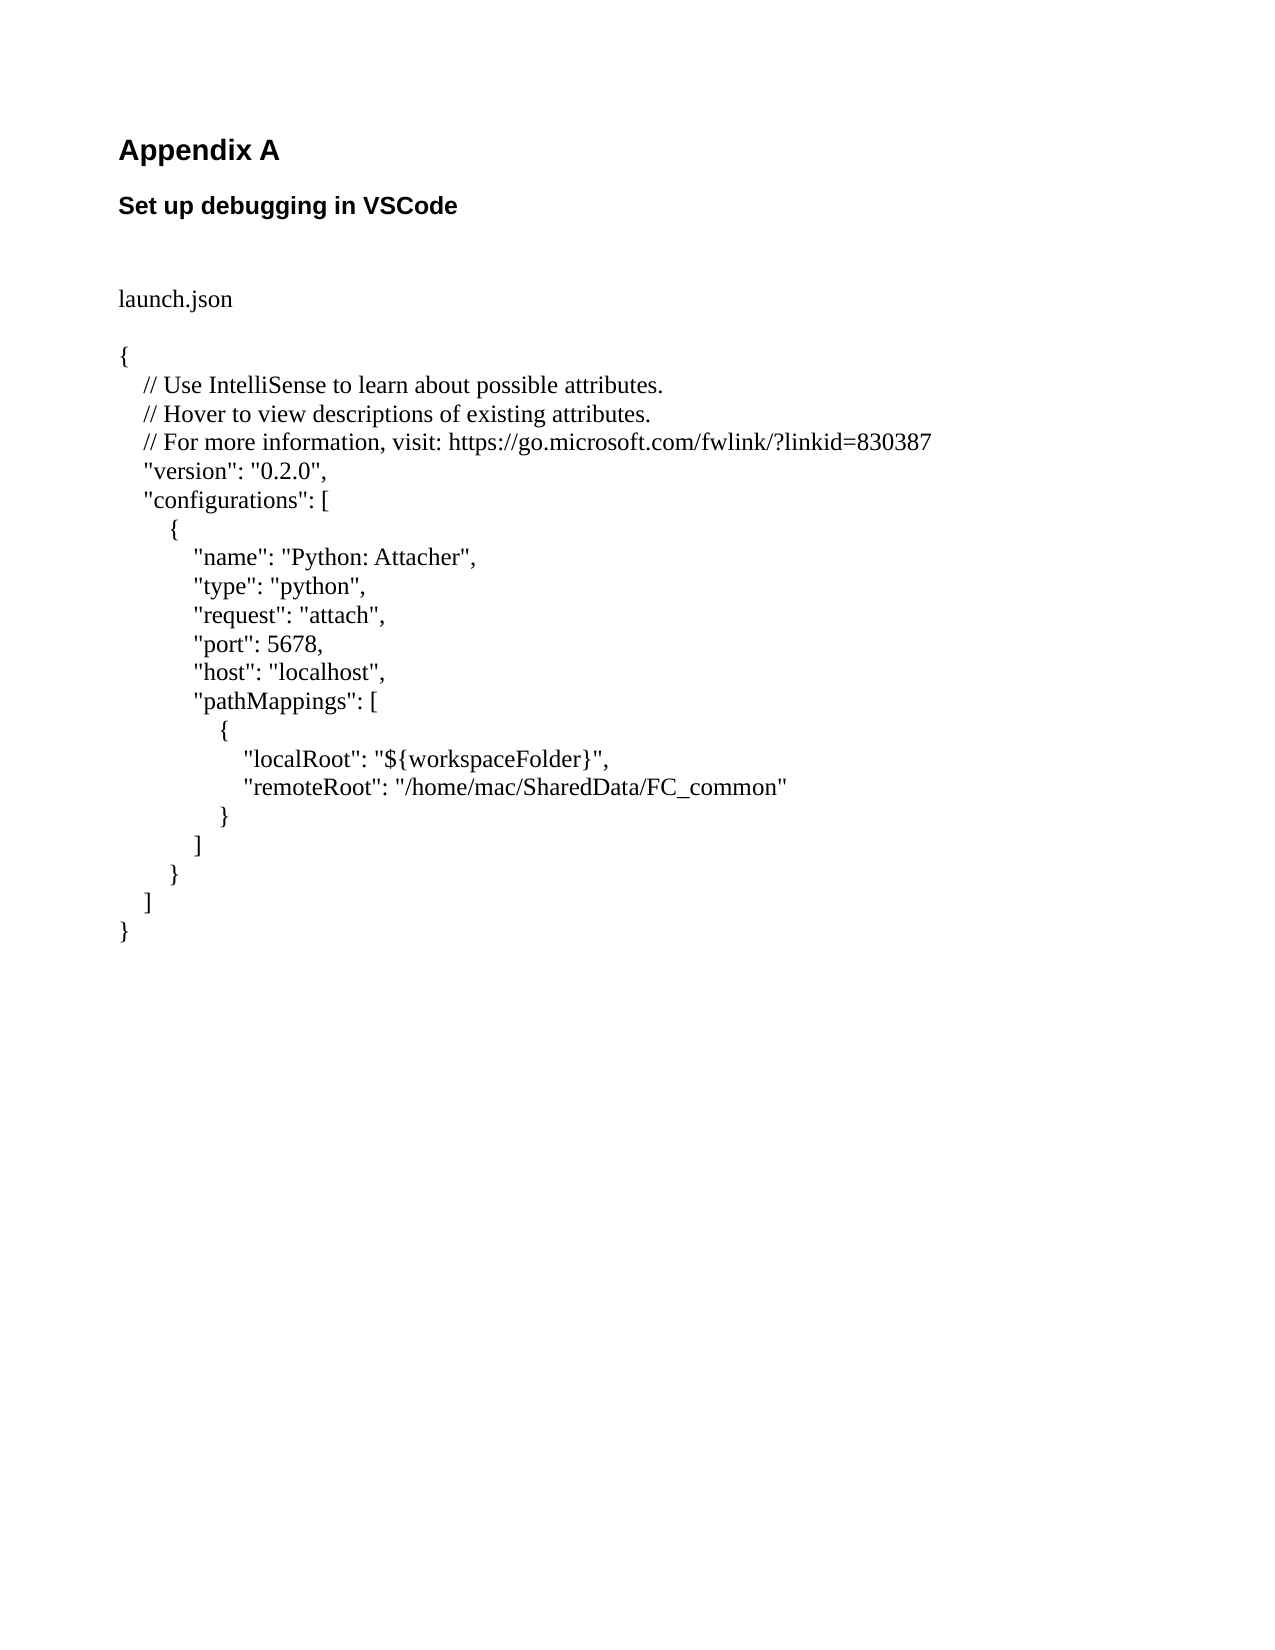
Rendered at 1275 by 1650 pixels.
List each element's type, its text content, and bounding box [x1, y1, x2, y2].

text "version": "0.2.0", [118, 456, 1157, 485]
text { [118, 514, 1157, 542]
text "configurations": [ [118, 485, 1157, 514]
text // For more information, visit: https://go.microsoft.com/fwlink/?linkid=830387 [118, 427, 1157, 456]
text // Hover to view descriptions of existing attributes. [118, 399, 1157, 427]
text } [118, 916, 1157, 945]
subtitle Set up debugging in VSCode [118, 191, 1157, 220]
text "host": "localhost", [118, 657, 1157, 686]
text { [118, 341, 1157, 370]
text "request": "attach", [118, 600, 1157, 629]
text "remoteRoot": "/home/mac/SharedData/FC_common" [118, 772, 1157, 801]
text "pathMappings": [ [118, 686, 1157, 715]
text "port": 5678, [118, 629, 1157, 657]
text { [118, 715, 1157, 744]
text ] [118, 887, 1157, 916]
text "name": "Python: Attacher", [118, 542, 1157, 571]
subtitle Appendix A [118, 133, 1157, 166]
text // Use IntelliSense to learn about possible attributes. [118, 370, 1157, 399]
text ] [118, 830, 1157, 859]
text "localRoot": "${workspaceFolder}", [118, 744, 1157, 772]
text "type": "python", [118, 571, 1157, 600]
text } [118, 801, 1157, 830]
text } [118, 859, 1157, 887]
text launch.json [118, 284, 1157, 312]
